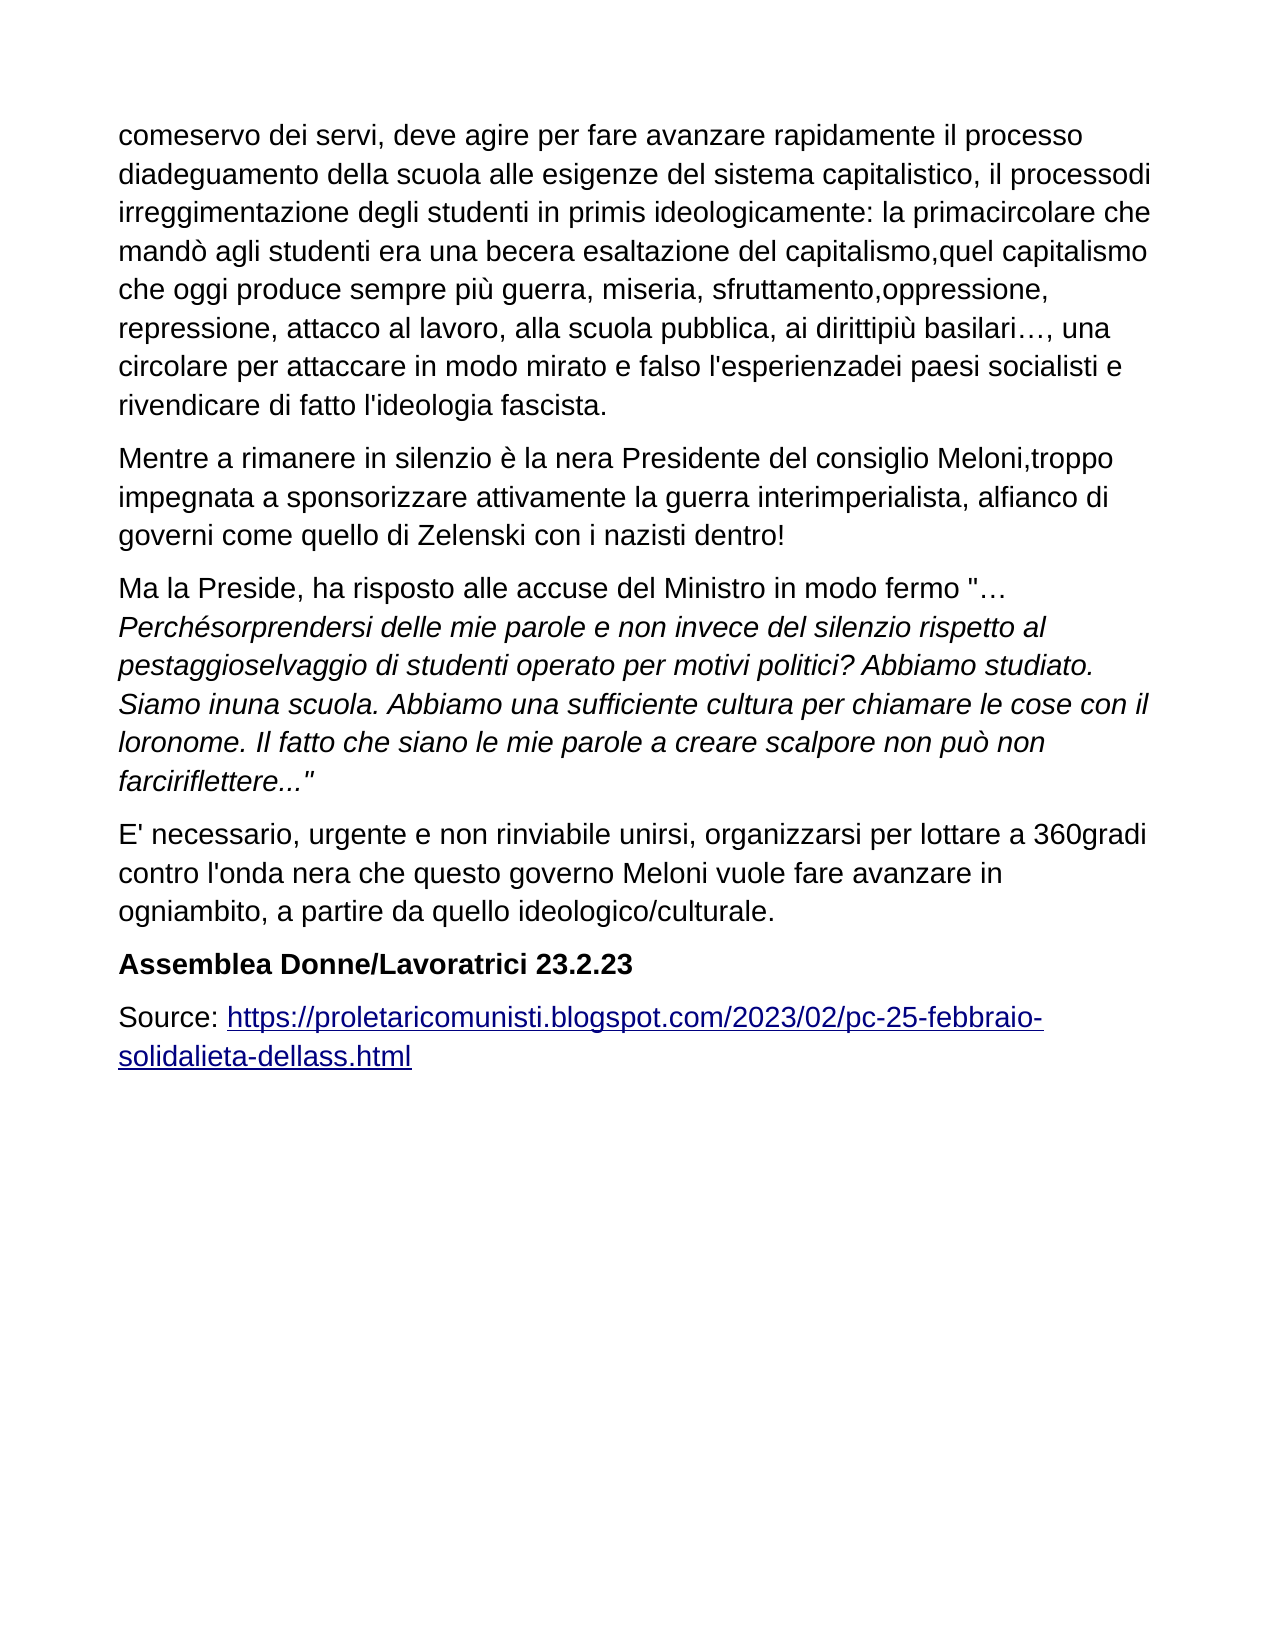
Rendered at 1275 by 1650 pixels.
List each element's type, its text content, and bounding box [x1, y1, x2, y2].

text comeservo dei servi, deve agire per fare avanzare rapidamente il processo diadeguamento della scuola alle esigenze del sistema capitalistico, il processodi irreggimentazione degli studenti in primis ideologicamente: la primacircolare che mandò agli studenti era una becera esaltazione del capitalismo,quel capitalismo che oggi produce sempre più guerra, miseria, sfruttamento,oppressione, repressione, attacco al lavoro, alla scuola pubblica, ai dirittipiù basilari…, una circolare per attaccare in modo mirato e falso l'esperienzadei paesi socialisti e rivendicare di fatto l'ideologia fascista. [118, 118, 1157, 421]
text Assemblea Donne/Lavoratrici 23.2.23 [118, 947, 1157, 981]
text Mentre a rimanere in silenzio è la nera Presidente del consiglio Meloni,troppo impegnata a sponsorizzare attivamente la guerra interimperialista, alfianco di governi come quello di Zelenski con i nazisti dentro! [118, 441, 1157, 552]
text Ma la Preside, ha risposto alle accuse del Ministro in modo fermo "… Perchésorprendersi delle mie parole e non invece del silenzio rispetto al pestaggioselvaggio di studenti operato per motivi politici? Abbiamo studiato. Siamo inuna scuola. Abbiamo una sufficiente cultura per chiamare le cose con il loronome. Il fatto che siano le mie parole a creare scalpore non può non farciriflettere..." [118, 571, 1157, 797]
text Source: https://proletaricomunisti.blogspot.com/2023/02/pc-25-febbraio-solidalieta-dellass.html [118, 1000, 1157, 1072]
text E' necessario, urgente e non rinviabile unirsi, organizzarsi per lottare a 360gradi contro l'onda nera che questo governo Meloni vuole fare avanzare in ogniambito, a partire da quello ideologico/culturale. [118, 817, 1157, 928]
